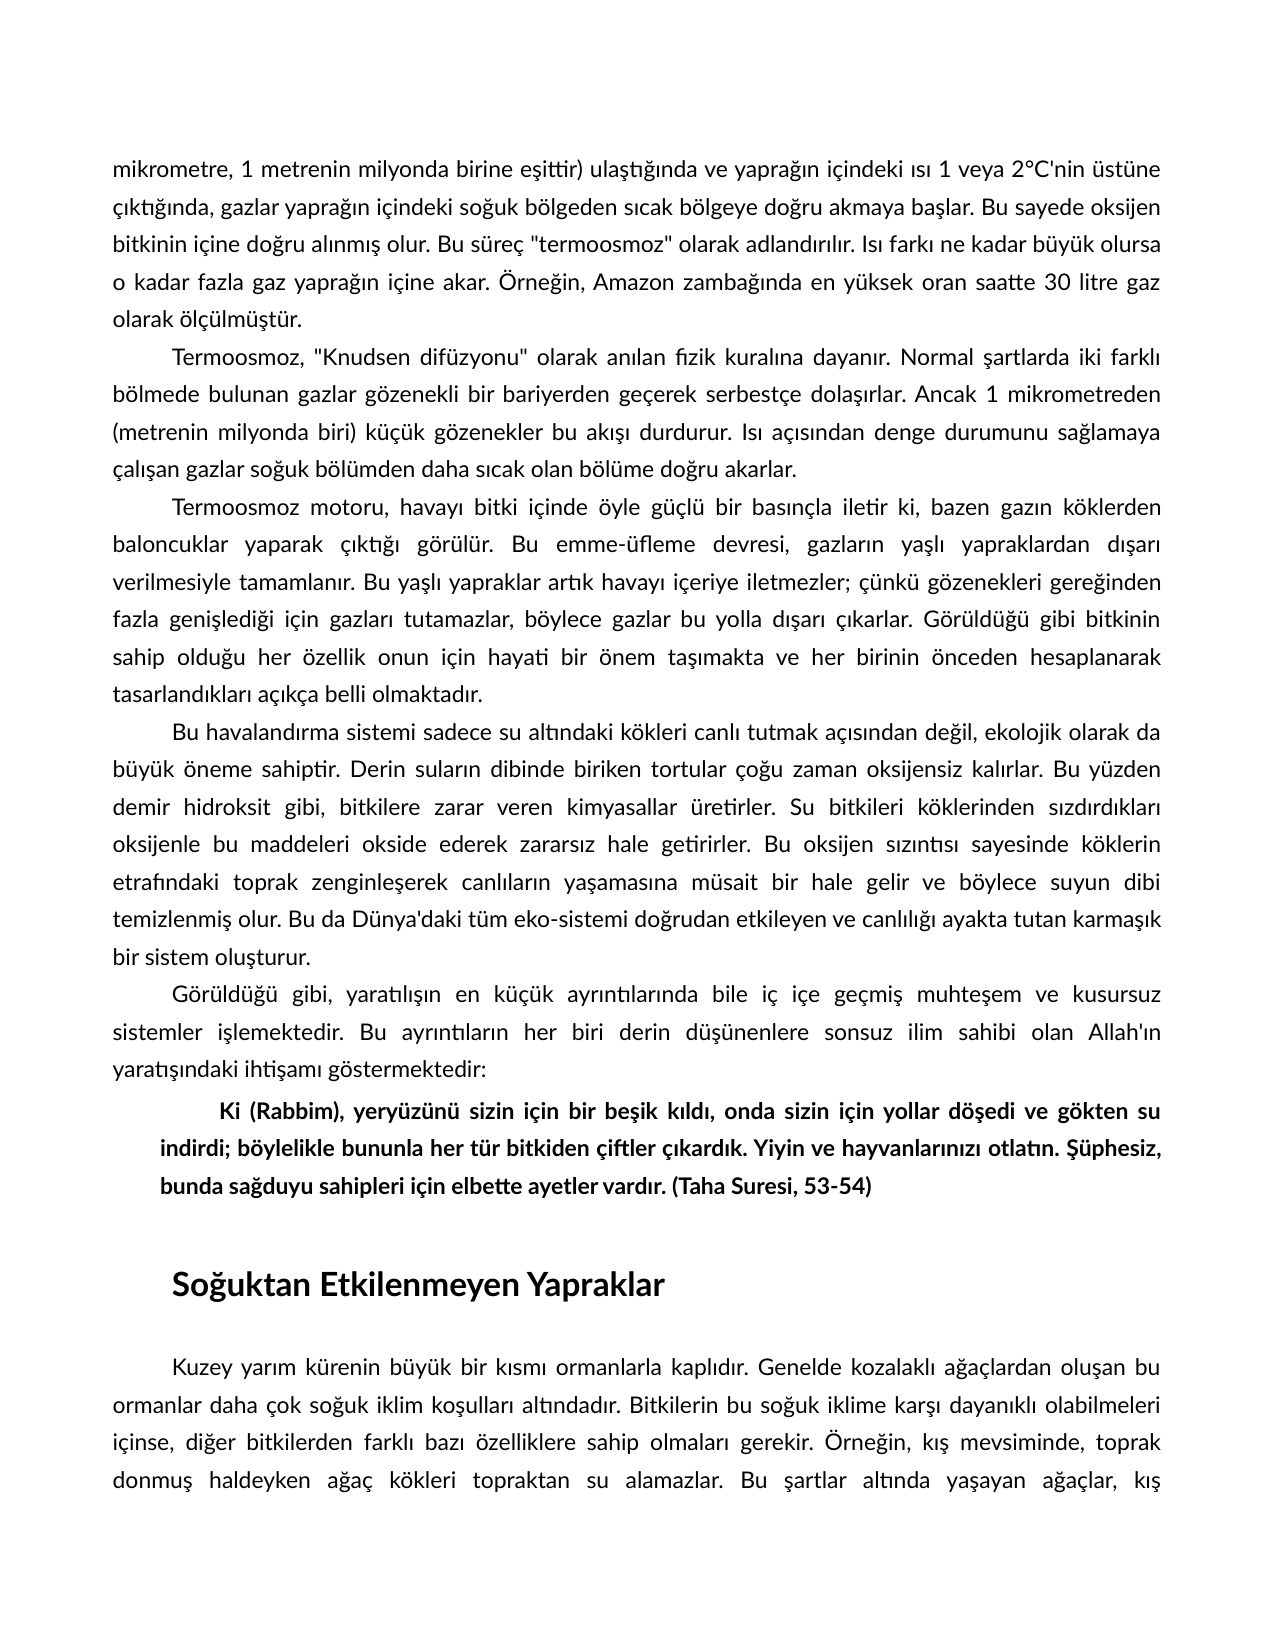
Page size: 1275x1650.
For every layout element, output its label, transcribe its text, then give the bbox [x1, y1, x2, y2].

text Görüldüğü gibi, yaratılışın en küçük ayrıntılarında bile iç içe geçmiş muhteşem ve kusursuz sistemler işlemektedir. Bu ayrıntıların her biri derin düşünenlere sonsuz ilim sahibi olan Allah'ın yaratışındaki ihtişamı göstermektedir: [112, 973, 1162, 1085]
text Termoosmoz motoru, havayı bitki içinde öyle güçlü bir basınçla iletir ki, bazen gazın köklerden baloncuklar yaparak çıktığı görülür. Bu emme-üfleme devresi, gazların yaşlı yapraklardan dışarı verilmesiyle tamamlanır. Bu yaşlı yapraklar artık havayı içeriye iletmezler; çünkü gözenekleri gereğinden fazla genişlediği için gazları tutamazlar, böylece gazlar bu yolla dışarı çıkarlar. Görüldüğü gibi bitkinin sahip olduğu her özellik onun için hayati bir önem taşımakta ve her birinin önceden hesaplanarak tasarlandıkları açıkça belli olmaktadır. [112, 485, 1162, 710]
text Bu havalandırma sistemi sadece su altındaki kökleri canlı tutmak açısından değil, ekolojik olarak da büyük öneme sahiptir. Derin suların dibinde biriken tortular çoğu zaman oksijensiz kalırlar. Bu yüzden demir hidroksit gibi, bitkilere zarar veren kimyasallar üretirler. Su bitkileri köklerinden sızdırdıkları oksijenle bu maddeleri okside ederek zararsız hale getirirler. Bu oksijen sızıntısı sayesinde köklerin etrafındaki toprak zenginleşerek canlıların yaşamasına müsait bir hale gelir ve böylece suyun dibi temizlenmiş olur. Bu da Dünya'daki tüm eko-sistemi doğrudan etkileyen ve canlılığı ayakta tutan karmaşık bir sistem oluşturur. [112, 710, 1162, 973]
text Kuzey yarım kürenin büyük bir kısmı ormanlarla kaplıdır. Genelde kozalaklı ağaçlardan oluşan bu ormanlar daha çok soğuk iklim koşulları altındadır. Bitkilerin bu soğuk iklime karşı dayanıklı olabilmeleri içinse, diğer bitkilerden farklı bazı özelliklere sahip olmaları gerekir. Örneğin, kış mevsiminde, toprak donmuş haldeyken ağaç kökleri topraktan su alamazlar. Bu şartlar altında yaşayan ağaçlar, kış [112, 1346, 1162, 1496]
text Ki (Rabbim), yeryüzünü sizin için bir beşik kıldı, onda sizin için yollar döşedi ve gökten su indirdi; böylelikle bununla her tür bitkiden çiftler çıkardık. Yiyin ve hayvanlarınızı otlatın. Şüphesiz, bunda sağduyu sahipleri için elbette ayetler vardır. (Taha Suresi, 53-54) [160, 1089, 1162, 1202]
text Soğuktan Etkilenmeyen Yapraklar [112, 1263, 1162, 1303]
text mikrometre, 1 metrenin milyonda birine eşittir) ulaştığında ve yaprağın içindeki ısı 1 veya 2°C'nin üstüne çıktığında, gazlar yaprağın içindeki soğuk bölgeden sıcak bölgeye doğru akmaya başlar. Bu sayede oksijen bitkinin içine doğru alınmış olur. Bu süreç "termoosmoz" olarak adlandırılır. Isı farkı ne kadar büyük olursa o kadar fazla gaz yaprağın içine akar. Örneğin, Amazon zambağında en yüksek oran saatte 30 litre gaz olarak ölçülmüştür. [112, 148, 1162, 335]
text Termoosmoz, "Knudsen difüzyonu" olarak anılan fizik kuralına dayanır. Normal şartlarda iki farklı bölmede bulunan gazlar gözenekli bir bariyerden geçerek serbestçe dolaşırlar. Ancak 1 mikrometreden (metrenin milyonda biri) küçük gözenekler bu akışı durdurur. Isı açısından denge durumunu sağlamaya çalışan gazlar soğuk bölümden daha sıcak olan bölüme doğru akarlar. [112, 335, 1162, 485]
